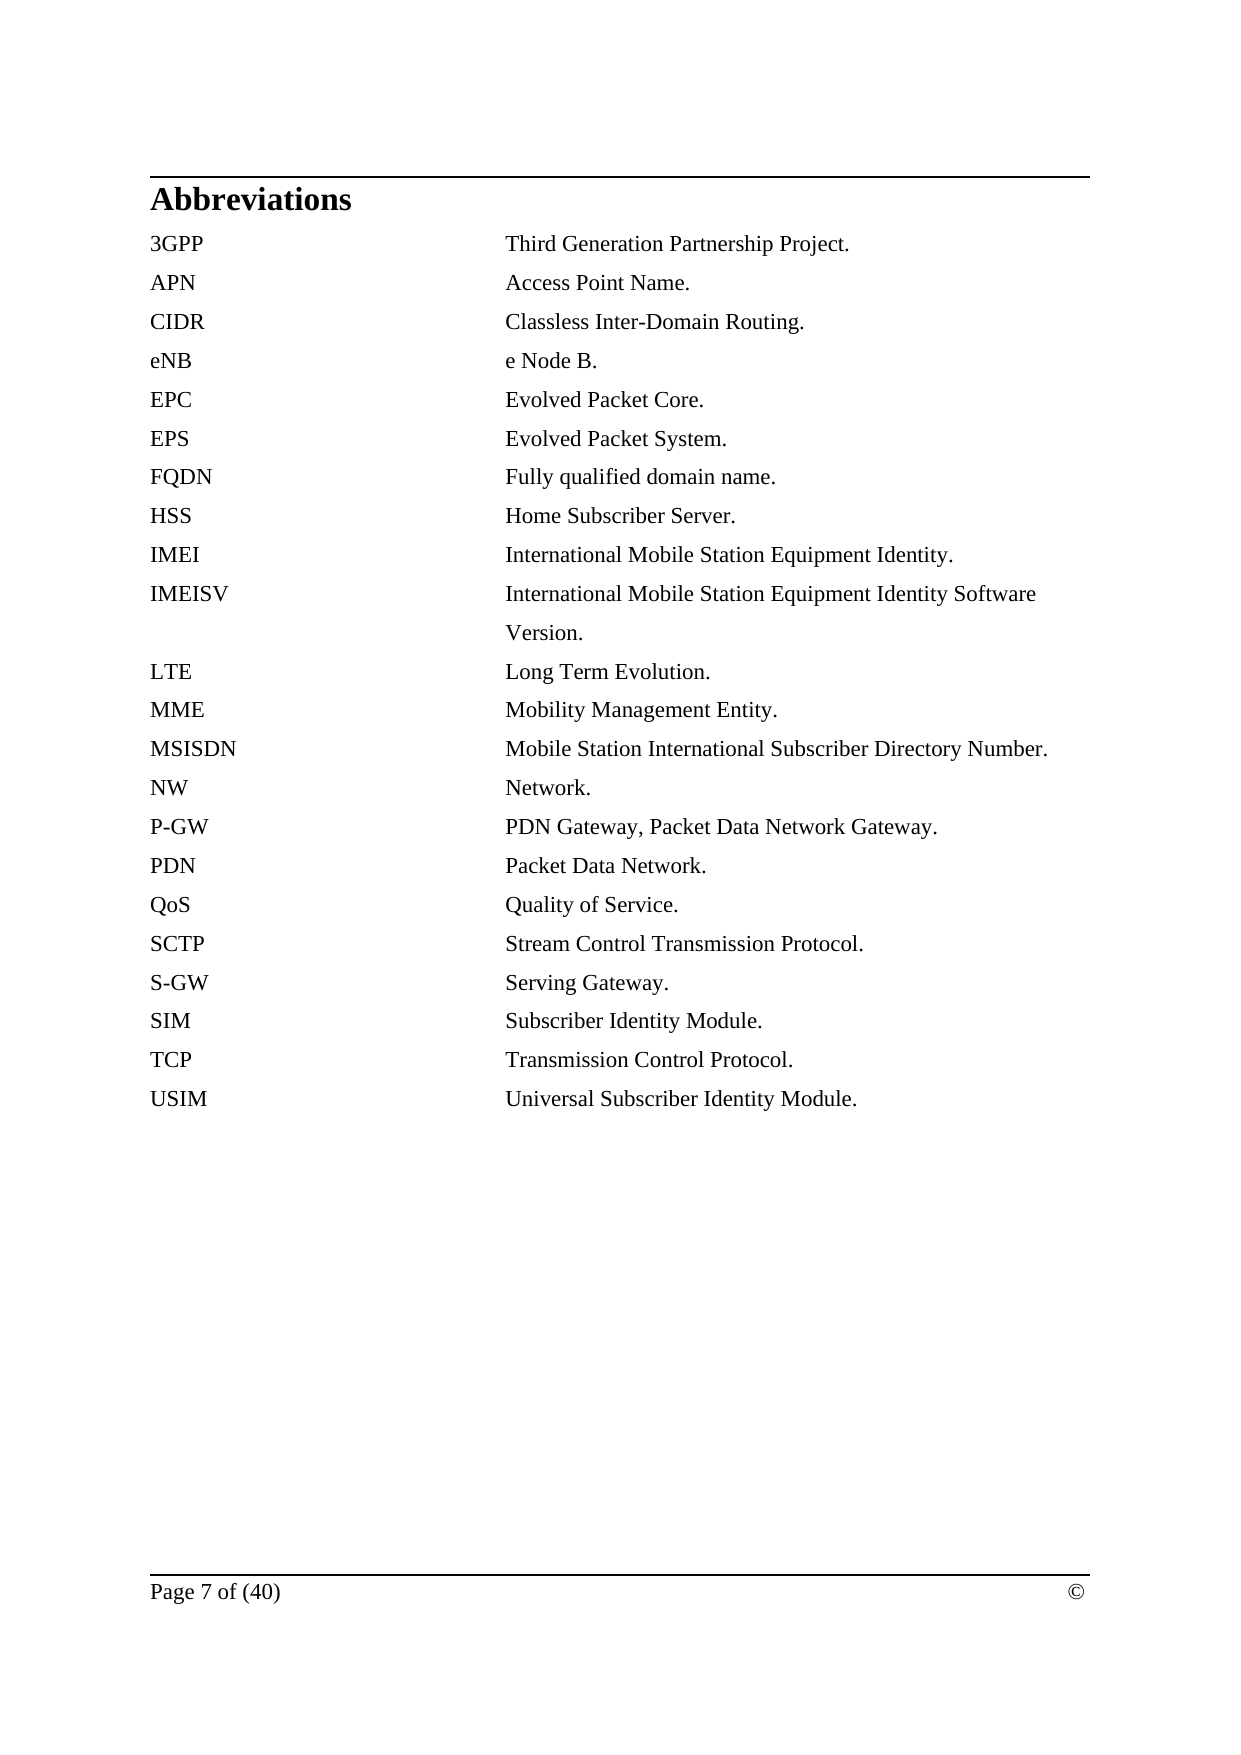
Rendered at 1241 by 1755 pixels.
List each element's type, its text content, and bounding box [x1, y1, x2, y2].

text MSISDN Mobile Station International Subscriber Directory Number. [150, 735, 1090, 762]
text IMEISV International Mobile Station Equipment Identity Software [150, 580, 1090, 606]
text IMEI International Mobile Station Equipment Identity. [150, 541, 1090, 567]
text SCTP Stream Control Transmission Protocol. [150, 930, 1090, 956]
subtitle Abbreviations [150, 179, 1090, 218]
text Version. [150, 619, 1090, 645]
text 3GPP Third Generation Partnership Project. [150, 230, 1090, 257]
text eNB e Node B. [150, 347, 1090, 373]
text NW Network. [150, 774, 1090, 801]
text S-GW Serving Gateway. [150, 968, 1090, 995]
text SIM Subscriber Identity Module. [150, 1007, 1090, 1034]
text APN Access Point Name. [150, 269, 1090, 296]
text QoS Quality of Service. [150, 891, 1090, 917]
text CIDR Classless Inter-Domain Routing. [150, 308, 1090, 334]
text PDN Packet Data Network. [150, 852, 1090, 878]
text FQDN Fully qualified domain name. [150, 463, 1090, 490]
text TCP Transmission Control Protocol. [150, 1046, 1090, 1073]
text HSS Home Subscriber Server. [150, 502, 1090, 529]
text MME Mobility Management Entity. [150, 697, 1090, 723]
text LTE Long Term Evolution. [150, 658, 1090, 684]
text USIM Universal Subscriber Identity Module. [150, 1085, 1090, 1111]
text EPS Evolved Packet System. [150, 424, 1090, 451]
text EPC Evolved Packet Core. [150, 386, 1090, 412]
text P-GW PDN Gateway, Packet Data Network Gateway. [150, 813, 1090, 839]
